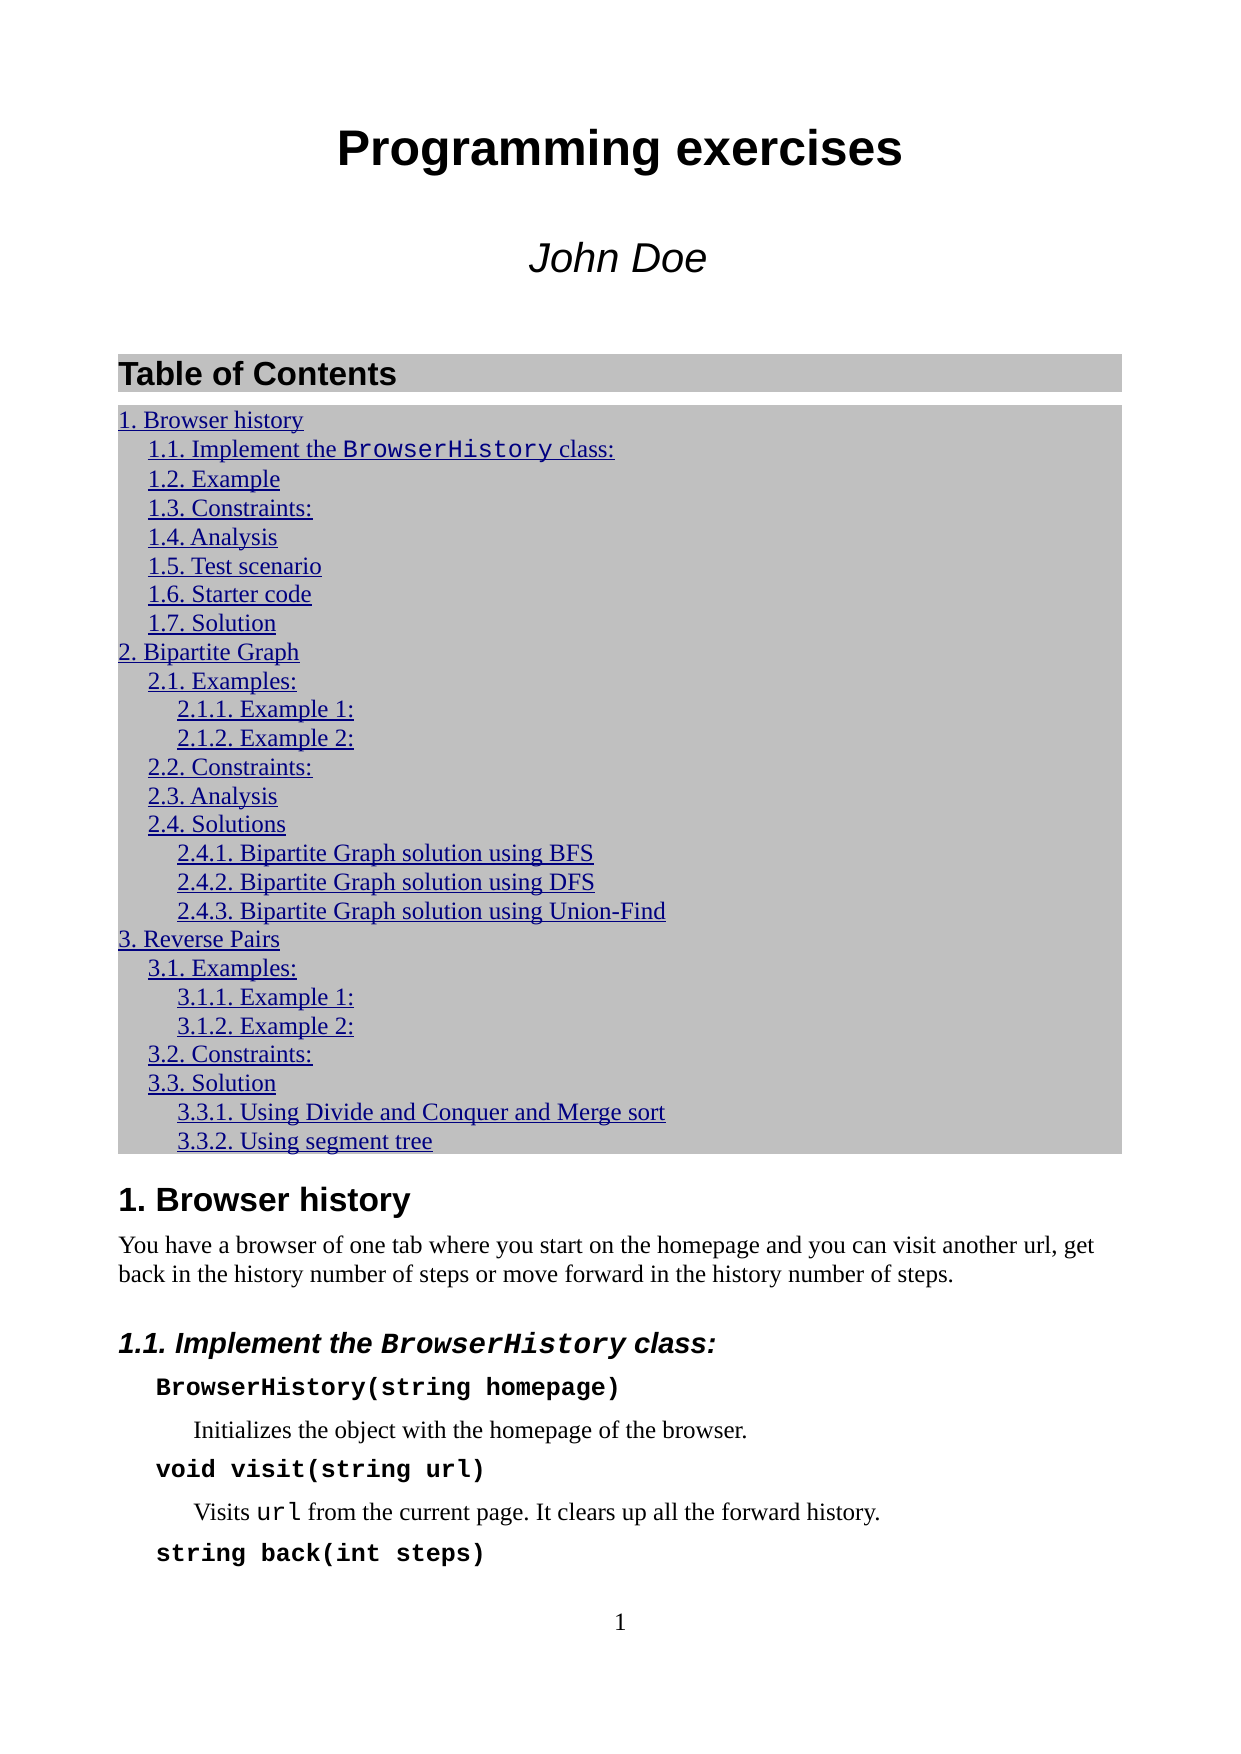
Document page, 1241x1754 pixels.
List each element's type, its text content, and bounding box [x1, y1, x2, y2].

list Visits url from the current page. It clears up all the forward history. [118, 1497, 1122, 1528]
text 3.1.2. Example 2: [177, 1011, 1122, 1039]
subtitle Implement the BrowserHistory class: [118, 1326, 1122, 1362]
text 1.6. Starter code [148, 579, 1122, 608]
text 3. Reverse Pairs [118, 924, 1122, 953]
subtitle John Doe [118, 233, 1122, 281]
text 1. Browser history [118, 405, 1122, 434]
title Programming exercises [118, 118, 1122, 176]
subtitle Table of Contents [118, 354, 1122, 392]
list Initializes the object with the homepage of the browser. [118, 1415, 1122, 1444]
text 2.1.1. Example 1: [177, 694, 1122, 723]
text 1.3. Constraints: [148, 493, 1122, 522]
text 1.1. Implement the BrowserHistory class: [148, 434, 1122, 464]
text 3.1.1. Example 1: [177, 982, 1122, 1011]
text 1.4. Analysis [148, 522, 1122, 551]
text 1.2. Example [148, 464, 1122, 493]
text 2.4.3. Bipartite Graph solution using Union-Find [177, 896, 1122, 924]
subtitle Browser history [118, 1179, 1122, 1218]
text 3.3.2. Using segment tree [177, 1126, 1122, 1154]
text 1.5. Test scenario [148, 551, 1122, 579]
text 2.2. Constraints: [148, 752, 1122, 781]
text 3.2. Constraints: [148, 1039, 1122, 1068]
list BrowserHistory(string homepage) [118, 1374, 1122, 1403]
list string back(int steps) [118, 1541, 1122, 1569]
list void visit(string url) [118, 1456, 1122, 1485]
text 2.4. Solutions [148, 809, 1122, 838]
text 2.4.2. Bipartite Graph solution using DFS [177, 867, 1122, 896]
text 3.3. Solution [148, 1068, 1122, 1097]
text 1.7. Solution [148, 608, 1122, 637]
text You have a browser of one tab where you start on the homepage and you can visit another url, get back in the history number of steps or move forward in the history number of steps. [118, 1231, 1122, 1288]
text 2.1.2. Example 2: [177, 723, 1122, 752]
text 2.1. Examples: [148, 666, 1122, 694]
text 3.1. Examples: [148, 953, 1122, 982]
text 2. Bipartite Graph [118, 637, 1122, 666]
text 2.3. Analysis [148, 781, 1122, 809]
text 3.3.1. Using Divide and Conquer and Merge sort [177, 1097, 1122, 1126]
text 2.4.1. Bipartite Graph solution using BFS [177, 838, 1122, 867]
